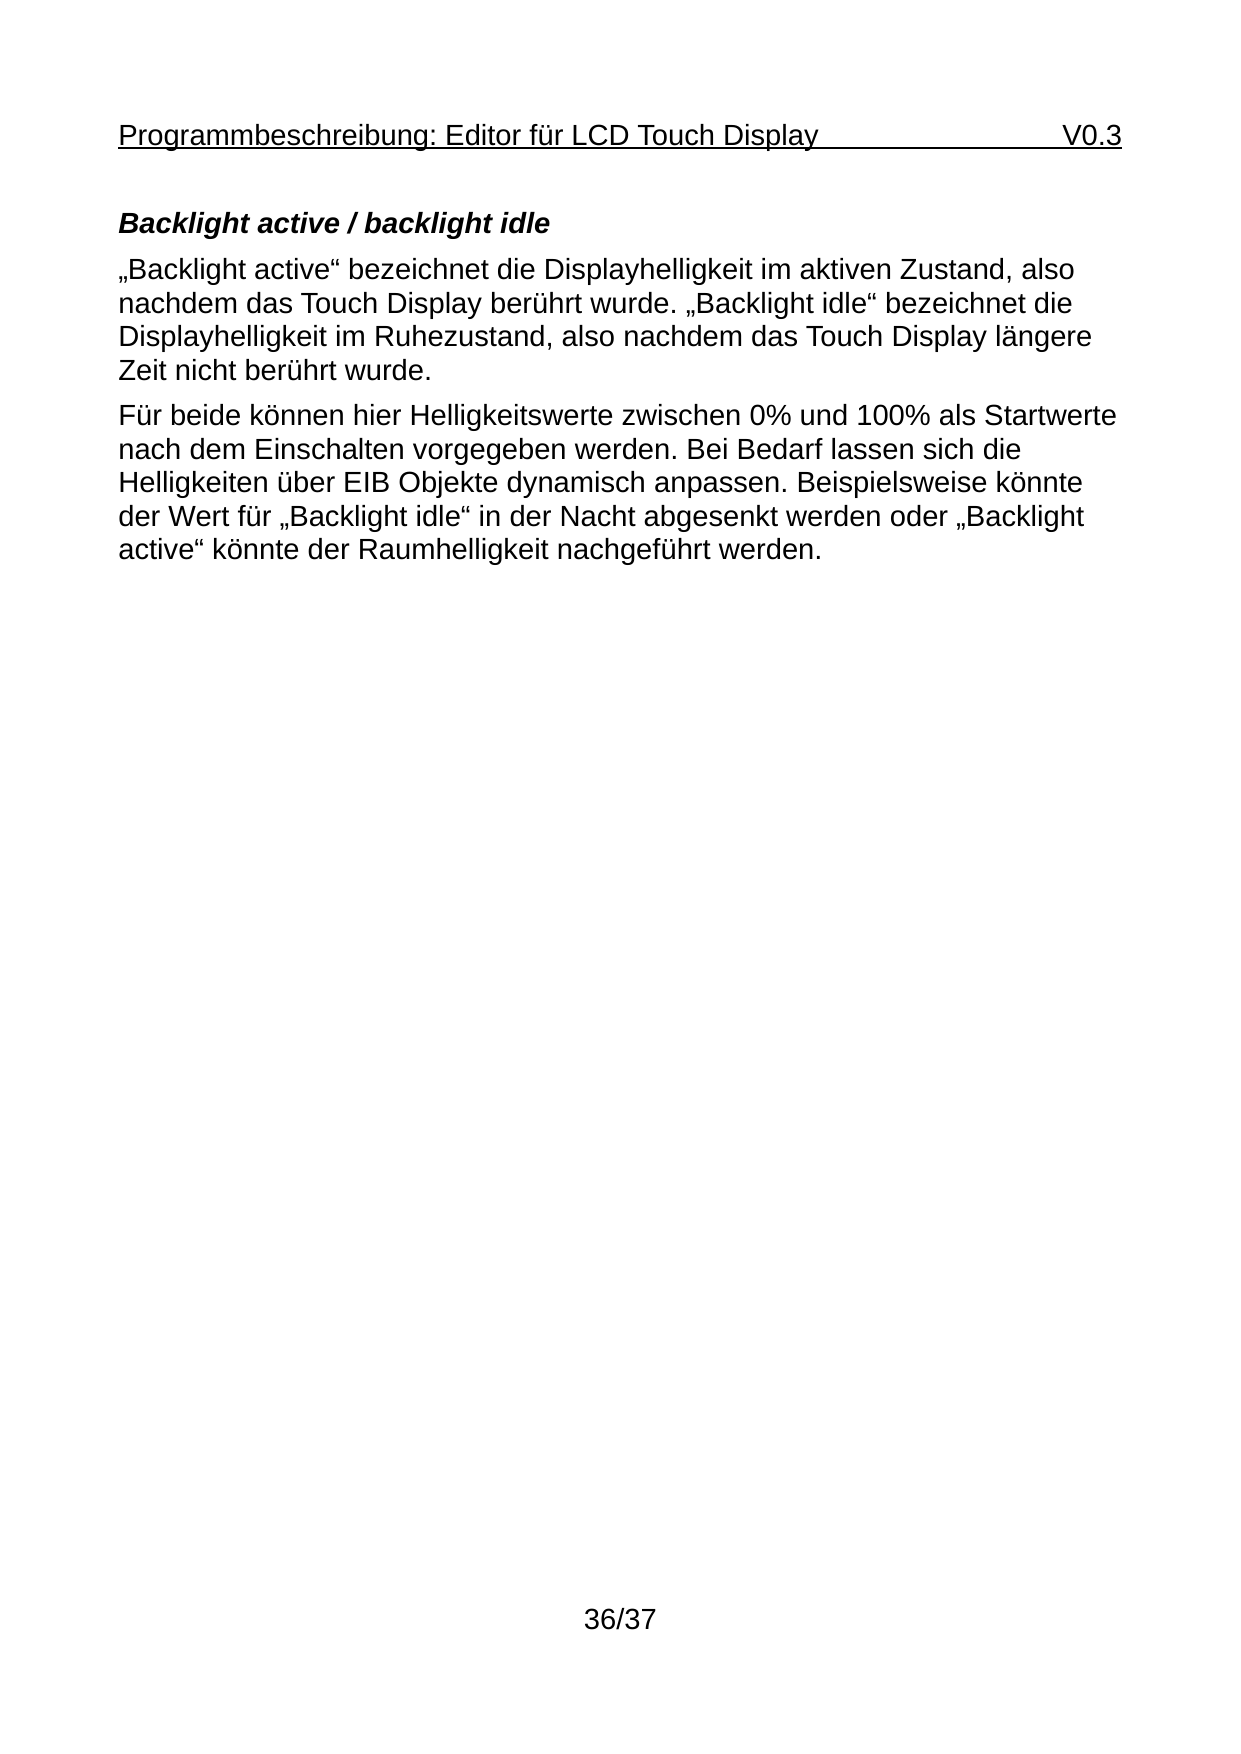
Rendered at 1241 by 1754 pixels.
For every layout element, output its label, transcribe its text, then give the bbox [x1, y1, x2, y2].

subtitle Backlight active / backlight idle [118, 206, 1122, 240]
text „Backlight active“ bezeichnet die Displayhelligkeit im aktiven Zustand, also nachdem das Touch Display berührt wurde. „Backlight idle“ bezeichnet die Displayhelligkeit im Ruhezustand, also nachdem das Touch Display längere Zeit nicht berührt wurde. [118, 252, 1122, 386]
text Für beide können hier Helligkeitswerte zwischen 0% und 100% als Startwerte nach dem Einschalten vorgegeben werden. Bei Bedarf lassen sich die Helligkeiten über EIB Objekte dynamisch anpassen. Beispielsweise könnte der Wert für „Backlight idle“ in der Nacht abgesenkt werden oder „Backlight active“ könnte der Raumhelligkeit nachgeführt werden. [118, 398, 1122, 566]
